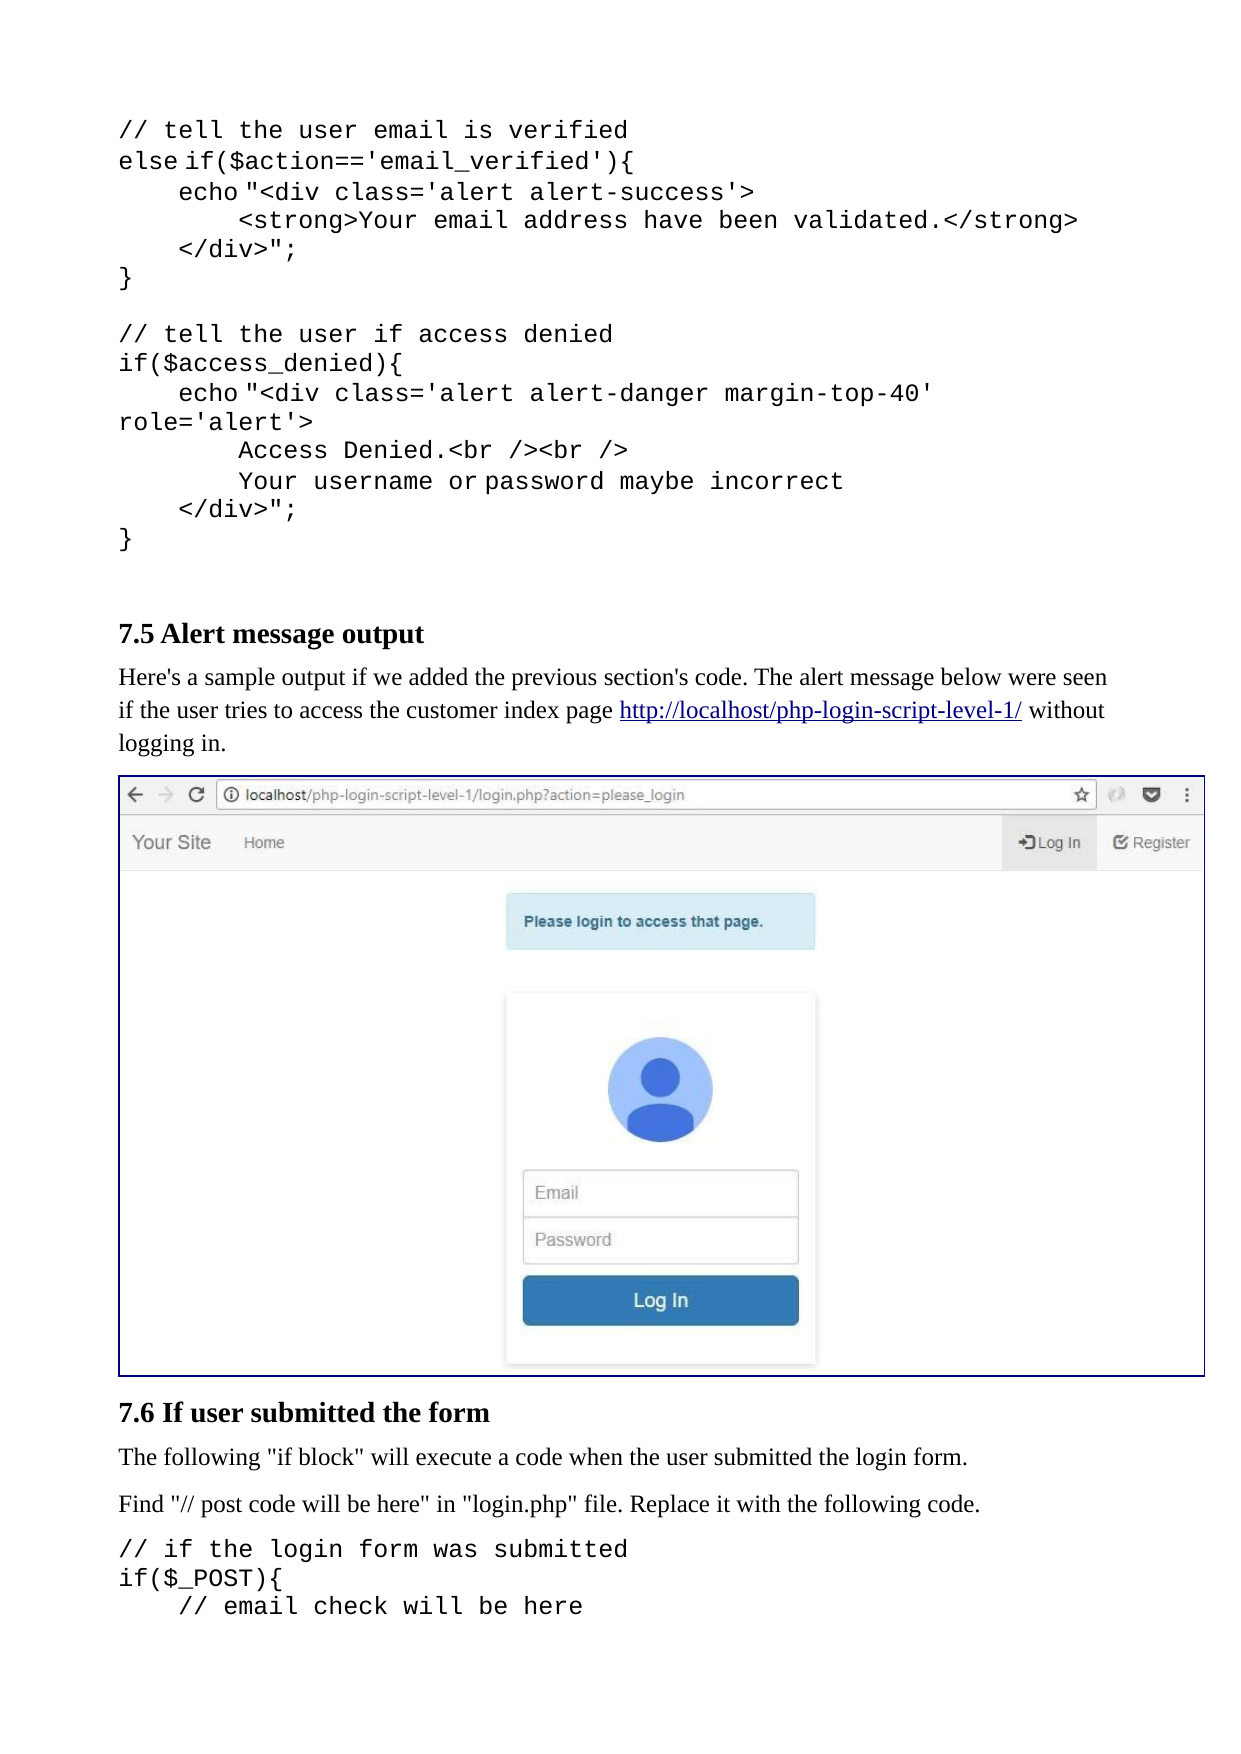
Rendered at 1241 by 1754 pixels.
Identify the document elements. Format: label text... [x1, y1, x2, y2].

text Find "// post code will be here" in "login.php" file. Replace it with the following code. [118, 1489, 1122, 1518]
subtitle 7.6 If user submitted the form [118, 1396, 1122, 1429]
picture [120, 777, 1204, 1375]
table_header // tell the user email is verified else if($action=='email_verified'){ echo "<div class='alert alert-success'> <strong>Your email address have been validated.</strong> </div>"; } // tell the user if access denied if($access_denied){ echo "<div class='alert alert-danger margin-top-40' role='alert'> Access Denied.<br /><br /> Your username or password maybe incorrect </div>"; } [118, 118, 1122, 553]
text The following "if block" will execute a code when the user submitted the login form. [118, 1442, 1122, 1470]
table_header // if the login form was submitted if($_POST){ // email check will be here [118, 1537, 637, 1622]
subtitle 7.5 Alert message output [118, 616, 1122, 649]
text Here's a sample output if we added the previous section's code. The alert message below were seen if the user tries to access the customer index page http://localhost/php-login-script-level-1/ without logging in. [118, 662, 1122, 757]
